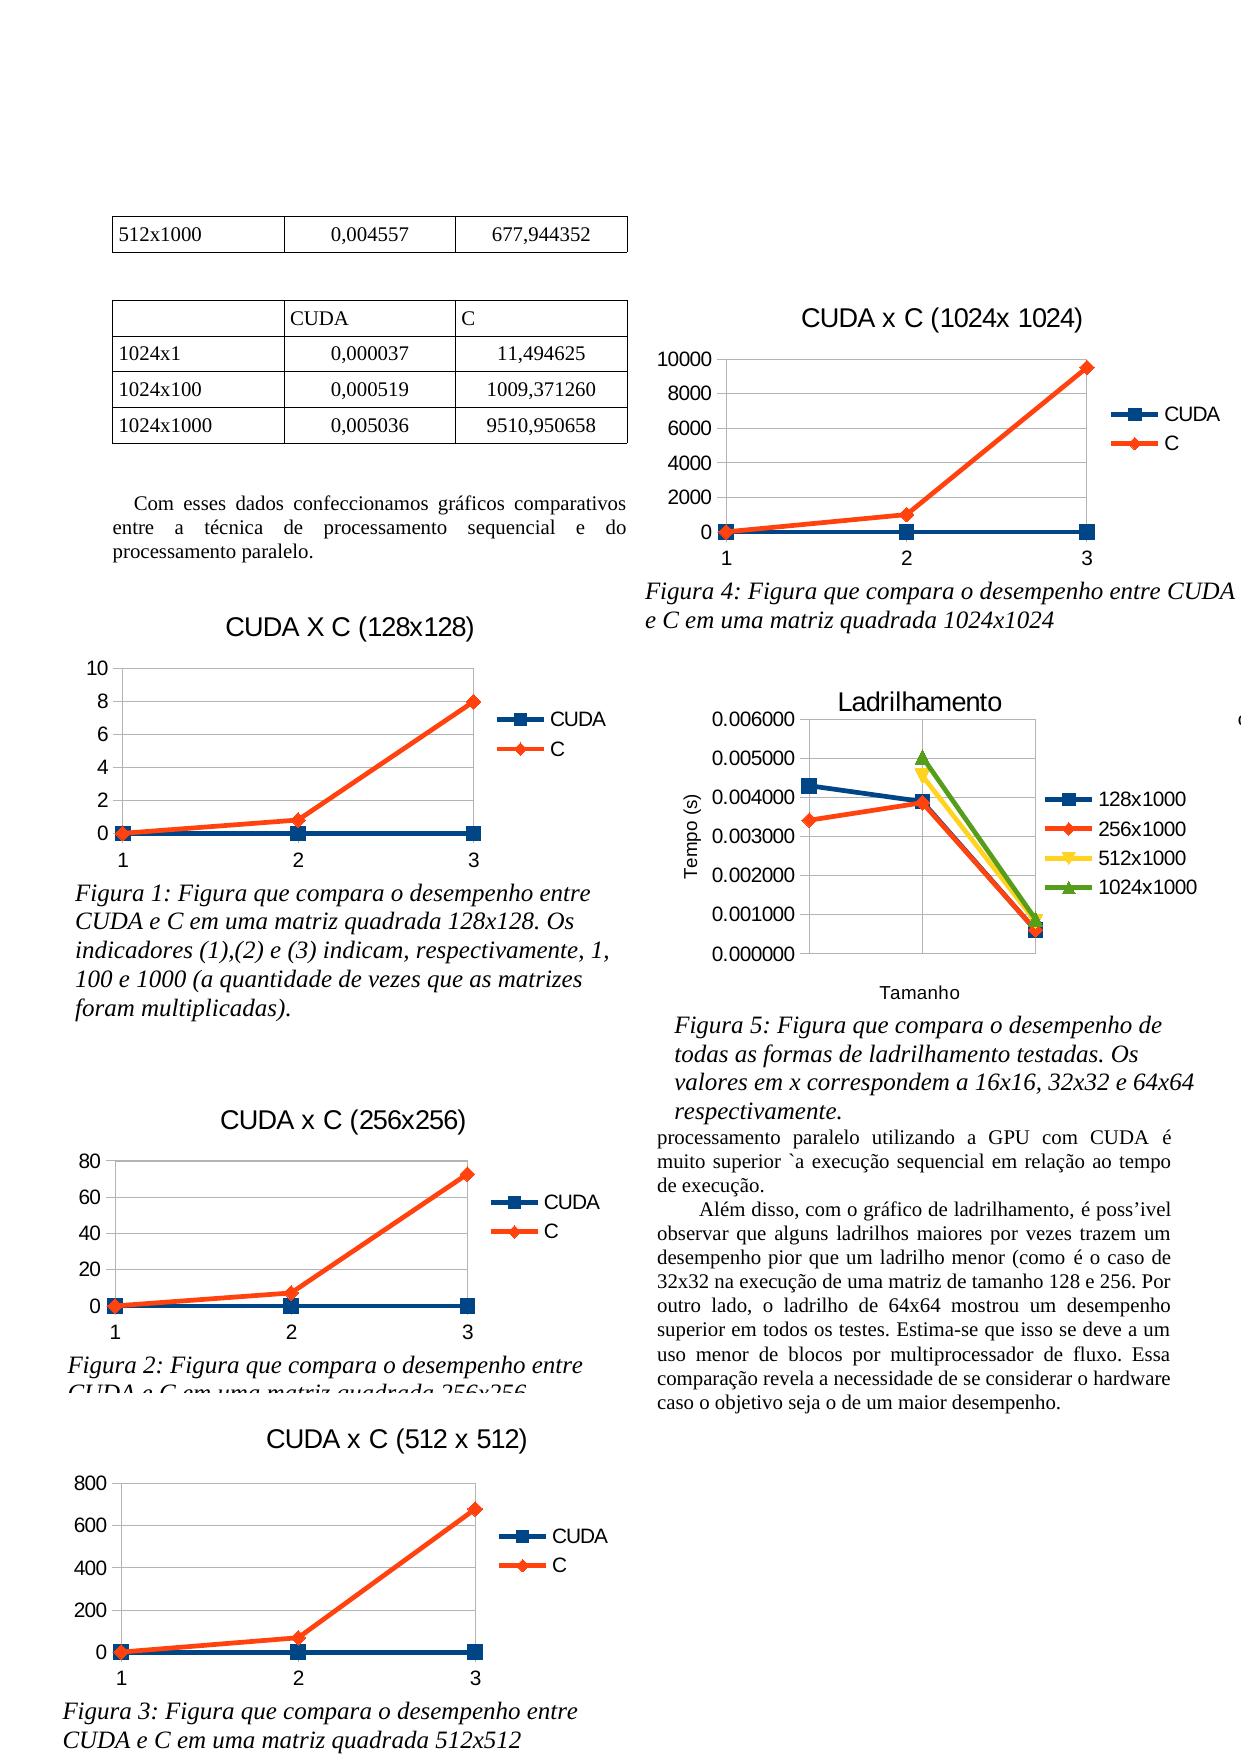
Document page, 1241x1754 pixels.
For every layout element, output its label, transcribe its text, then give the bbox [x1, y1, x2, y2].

table_header C [456, 301, 627, 336]
text Figura 4: Figura que compara o desempenho entre CUDA e C em uma matriz quadrada 1024x1024 [645, 577, 1240, 634]
text Analisando os gráficos, pode-se perceber que a técnica de processamento paralelo utilizando a GPU com CUDA é muito superior `a execução sequencial em relação ao tempo de execução. [657, 706, 1171, 1197]
text Figura 5: Figura que compara o desempenho de todas as formas de ladrilhamento testadas. Os valores em x correspondem a 16x16, 32x32 e 64x64 respectivamente. [674, 1010, 1207, 1125]
table_cell 0,000037 [285, 337, 455, 371]
table_header CUDA [285, 301, 455, 336]
table_cell 0,005036 [285, 408, 455, 442]
text Além disso, com o gráfico de ladrilhamento, é poss’ivel observar que alguns ladrilhos maiores por vezes trazem um desempenho pior que um ladrilho menor (como é o caso de 32x32 na execução de uma matriz de tamanho 128 e 256. Por outro lado, o ladrilho de 64x64 mostrou um desempenho superior em todos os testes. Estima-se que isso se deve a um uso menor de blocos por multiprocessador de fluxo. Essa comparação revela a necessidade de se considerar o hardware caso o objetivo seja o de um maior desempenho. [657, 1197, 1171, 1414]
table_cell 0,000519 [285, 372, 455, 407]
table_cell 1009,371260 [456, 372, 627, 407]
table_cell 1024x1000 [113, 408, 284, 442]
table_header [113, 301, 284, 336]
table_cell 512x1000 [113, 217, 284, 252]
text Figura 1: Figura que compara o desempenho entre CUDA e C em uma matriz quadrada 128x128. Os indicadores (1),(2) e (3) indicam, respectivamente, 1, 100 e 1000 (a quantidade de vezes que as matrizes foram multiplicadas). [75, 878, 626, 1021]
table_cell 677,944352 [456, 217, 627, 252]
text Figura 2: Figura que compara o desempenho entre CUDA e C em uma matriz quadrada 256x256. [67, 1350, 620, 1393]
table_cell 9510,950658 [456, 408, 627, 442]
table_cell 11,494625 [456, 337, 627, 371]
table_cell 0,004557 [285, 217, 455, 252]
table_cell 1024x1 [113, 337, 284, 371]
table_cell 1024x100 [113, 372, 284, 407]
text Figura 3: Figura que compara o desempenho entre CUDA e C em uma matriz quadrada 512x512 [62, 1697, 628, 1754]
text Com esses dados confeccionamos gráficos comparativos entre a técnica de processamento sequencial e do processamento paralelo. [112, 491, 627, 563]
